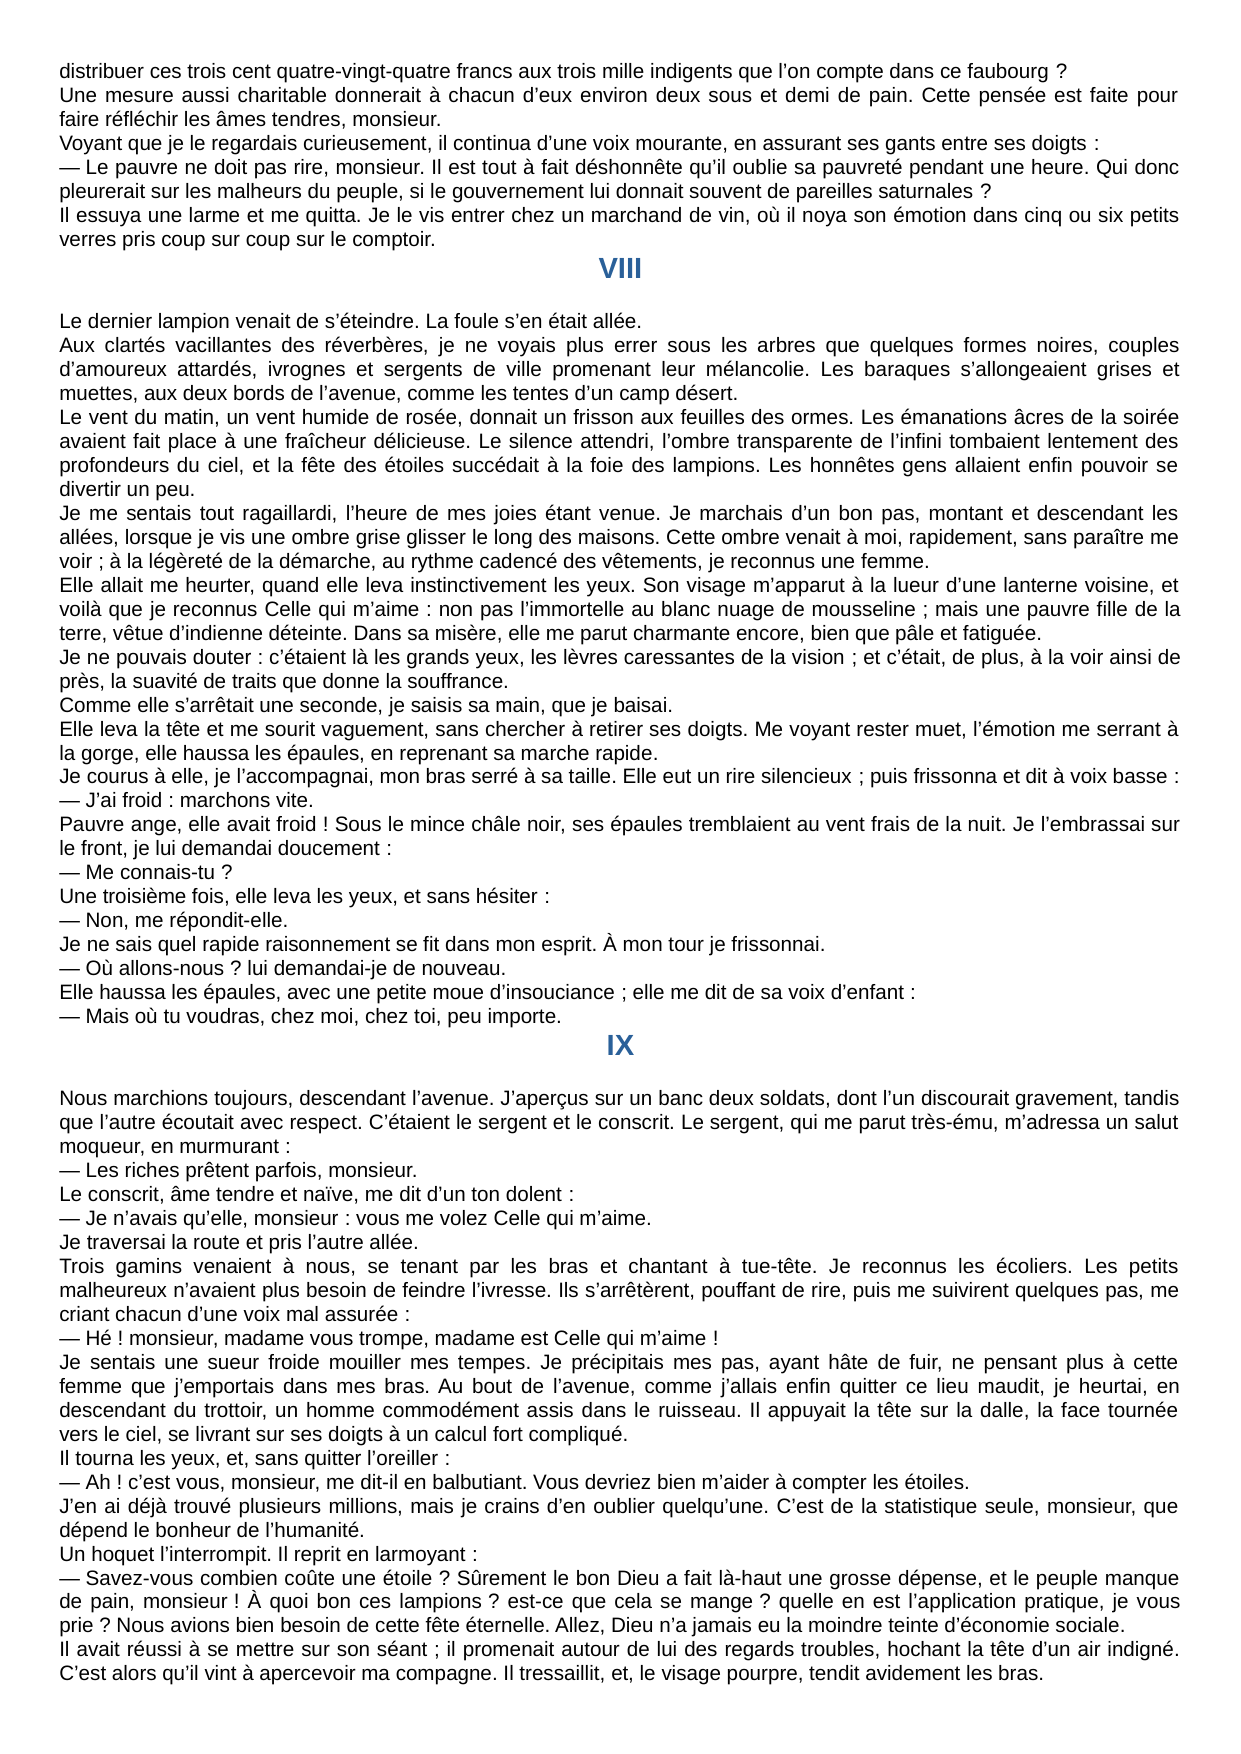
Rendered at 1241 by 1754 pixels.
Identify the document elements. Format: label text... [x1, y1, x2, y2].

text — Où allons-nous ? lui demandai-je de nouveau. [59, 956, 1181, 980]
text Elle leva la tête et me sourit vaguement, sans chercher à retirer ses doigts. Me voyant rester muet, l’émotion me serrant à la gorge, elle haussa les épaules, en reprenant sa marche rapide. [59, 716, 1181, 764]
text — Savez-vous combien coûte une étoile ? Sûrement le bon Dieu a fait là-haut une grosse dépense, et le peuple manque de pain, monsieur ! À quoi bon ces lampions ? est-ce que cela se mange ? quelle en est l’application pratique, je vous prie ? Nous avions bien besoin de cette fête éternelle. Allez, Dieu n’a jamais eu la moindre teinte d’économie sociale. [59, 1565, 1181, 1637]
text — Ah ! c’est vous, monsieur, me dit-il en balbutiant. Vous devriez bien m’aider à compter les étoiles. [59, 1469, 1181, 1493]
text Une mesure aussi charitable donnerait à chacun d’eux environ deux sous et demi de pain. Cette pensée est faite pour faire réfléchir les âmes tendres, monsieur. [59, 83, 1181, 131]
text Il essuya une larme et me quitta. Je le vis entrer chez un marchand de vin, où il noya son émotion dans cinq ou six petits verres pris coup sur coup sur le comptoir. [59, 203, 1181, 251]
text — Hé ! monsieur, madame vous trompe, madame est Celle qui m’aime ! [59, 1326, 1181, 1350]
text — Mais où tu voudras, chez moi, chez toi, peu importe. [59, 1004, 1181, 1028]
text Aux clartés vacillantes des réverbères, je ne voyais plus errer sous les arbres que quelques formes noires, couples d’amoureux attardés, ivrognes et sergents de ville promenant leur mélancolie. Les baraques s’allongeaient grises et muettes, aux deux bords de l’avenue, comme les tentes d’un camp désert. [59, 333, 1181, 405]
text Il avait réussi à se mettre sur son séant ; il promenait autour de lui des regards troubles, hochant la tête d’un air indigné. C’est alors qu’il vint à apercevoir ma compagne. Il tressaillit, et, le visage pourpre, tendit avidement les bras. [59, 1637, 1181, 1685]
text Je sentais une sueur froide mouiller mes tempes. Je précipitais mes pas, ayant hâte de fuir, ne pensant plus à cette femme que j’emportais dans mes bras. Au bout de l’avenue, comme j’allais enfin quitter ce lieu maudit, je heurtai, en descendant du trottoir, un homme commodément assis dans le ruisseau. Il appuyait la tête sur la dalle, la face tournée vers le ciel, se livrant sur ses doigts à un calcul fort compliqué. [59, 1350, 1181, 1446]
text Le vent du matin, un vent humide de rosée, donnait un frisson aux feuilles des ormes. Les émanations âcres de la soirée avaient fait place à une fraîcheur délicieuse. Le silence attendri, l’ombre transparente de l’infini tombaient lentement des profondeurs du ciel, et la fête des étoiles succédait à la foie des lampions. Les honnêtes gens allaient enfin pouvoir se divertir un peu. [59, 405, 1181, 501]
text — J’ai froid : marchons vite. [59, 788, 1181, 812]
text Elle allait me heurter, quand elle leva instinctivement les yeux. Son visage m’apparut à la lueur d’une lanterne voisine, et voilà que je reconnus Celle qui m’aime : non pas l’immortelle au blanc nuage de mousseline ; mais une pauvre fille de la terre, vêtue d’indienne déteinte. Dans sa misère, elle me parut charmante encore, bien que pâle et fatiguée. [59, 573, 1181, 644]
text Nous marchions toujours, descendant l’avenue. J’aperçus sur un banc deux soldats, dont l’un discourait gravement, tandis que l’autre écoutait avec respect. C’étaient le sergent et le conscrit. Le sergent, qui me parut très-ému, m’adressa un salut moqueur, en murmurant : [59, 1086, 1181, 1158]
text Comme elle s’arrêtait une seconde, je saisis sa main, que je baisai. [59, 692, 1181, 716]
text Voyant que je le regardais curieusement, il continua d’une voix mourante, en assurant ses gants entre ses doigts : [59, 131, 1181, 155]
text Je ne sais quel rapide raisonnement se fit dans mon esprit. À mon tour je frissonnai. [59, 932, 1181, 956]
subtitle IX [59, 1028, 1181, 1061]
text Pauvre ange, elle avait froid ! Sous le mince châle noir, ses épaules tremblaient au vent frais de la nuit. Je l’embrassai sur le front, je lui demandai doucement : [59, 812, 1181, 860]
text Je courus à elle, je l’accompagnai, mon bras serré à sa taille. Elle eut un rire silencieux ; puis frissonna et dit à voix basse : [59, 764, 1181, 788]
text — Le pauvre ne doit pas rire, monsieur. Il est tout à fait déshonnête qu’il oublie sa pauvreté pendant une heure. Qui donc pleurerait sur les malheurs du peuple, si le gouvernement lui donnait souvent de pareilles saturnales ? [59, 155, 1181, 203]
text Le dernier lampion venait de s’éteindre. La foule s’en était allée. [59, 309, 1181, 333]
text — Les riches prêtent parfois, monsieur. [59, 1158, 1181, 1182]
text Trois gamins venaient à nous, se tenant par les bras et chantant à tue-tête. Je reconnus les écoliers. Les petits malheureux n’avaient plus besoin de feindre l’ivresse. Ils s’arrêtèrent, pouffant de rire, puis me suivirent quelques pas, me criant chacun d’une voix mal assurée : [59, 1254, 1181, 1326]
text — Non, me répondit-elle. [59, 908, 1181, 932]
text Je me sentais tout ragaillardi, l’heure de mes joies étant venue. Je marchais d’un bon pas, montant et descendant les allées, lorsque je vis une ombre grise glisser le long des maisons. Cette ombre venait à moi, rapidement, sans paraître me voir ; à la légèreté de la démarche, au rythme cadencé des vêtements, je reconnus une femme. [59, 501, 1181, 573]
text Il tourna les yeux, et, sans quitter l’oreiller : [59, 1446, 1181, 1469]
text Je ne pouvais douter : c’étaient là les grands yeux, les lèvres caressantes de la vision ; et c’était, de plus, à la voir ainsi de près, la suavité de traits que donne la souffrance. [59, 644, 1181, 692]
text — Je n’avais qu’elle, monsieur : vous me volez Celle qui m’aime. [59, 1206, 1181, 1230]
subtitle VIII [59, 251, 1181, 284]
text J’en ai déjà trouvé plusieurs millions, mais je crains d’en oublier quelqu’une. C’est de la statistique seule, monsieur, que dépend le bonheur de l’humanité. [59, 1493, 1181, 1541]
text Un hoquet l’interrompit. Il reprit en larmoyant : [59, 1541, 1181, 1565]
text Je traversai la route et pris l’autre allée. [59, 1230, 1181, 1254]
text distribuer ces trois cent quatre-vingt-quatre francs aux trois mille indigents que l’on compte dans ce faubourg ? [59, 59, 1181, 83]
text Une troisième fois, elle leva les yeux, et sans hésiter : [59, 884, 1181, 908]
text Elle haussa les épaules, avec une petite moue d’insouciance ; elle me dit de sa voix d’enfant : [59, 980, 1181, 1004]
text — Me connais-tu ? [59, 860, 1181, 884]
text Le conscrit, âme tendre et naïve, me dit d’un ton dolent : [59, 1182, 1181, 1206]
